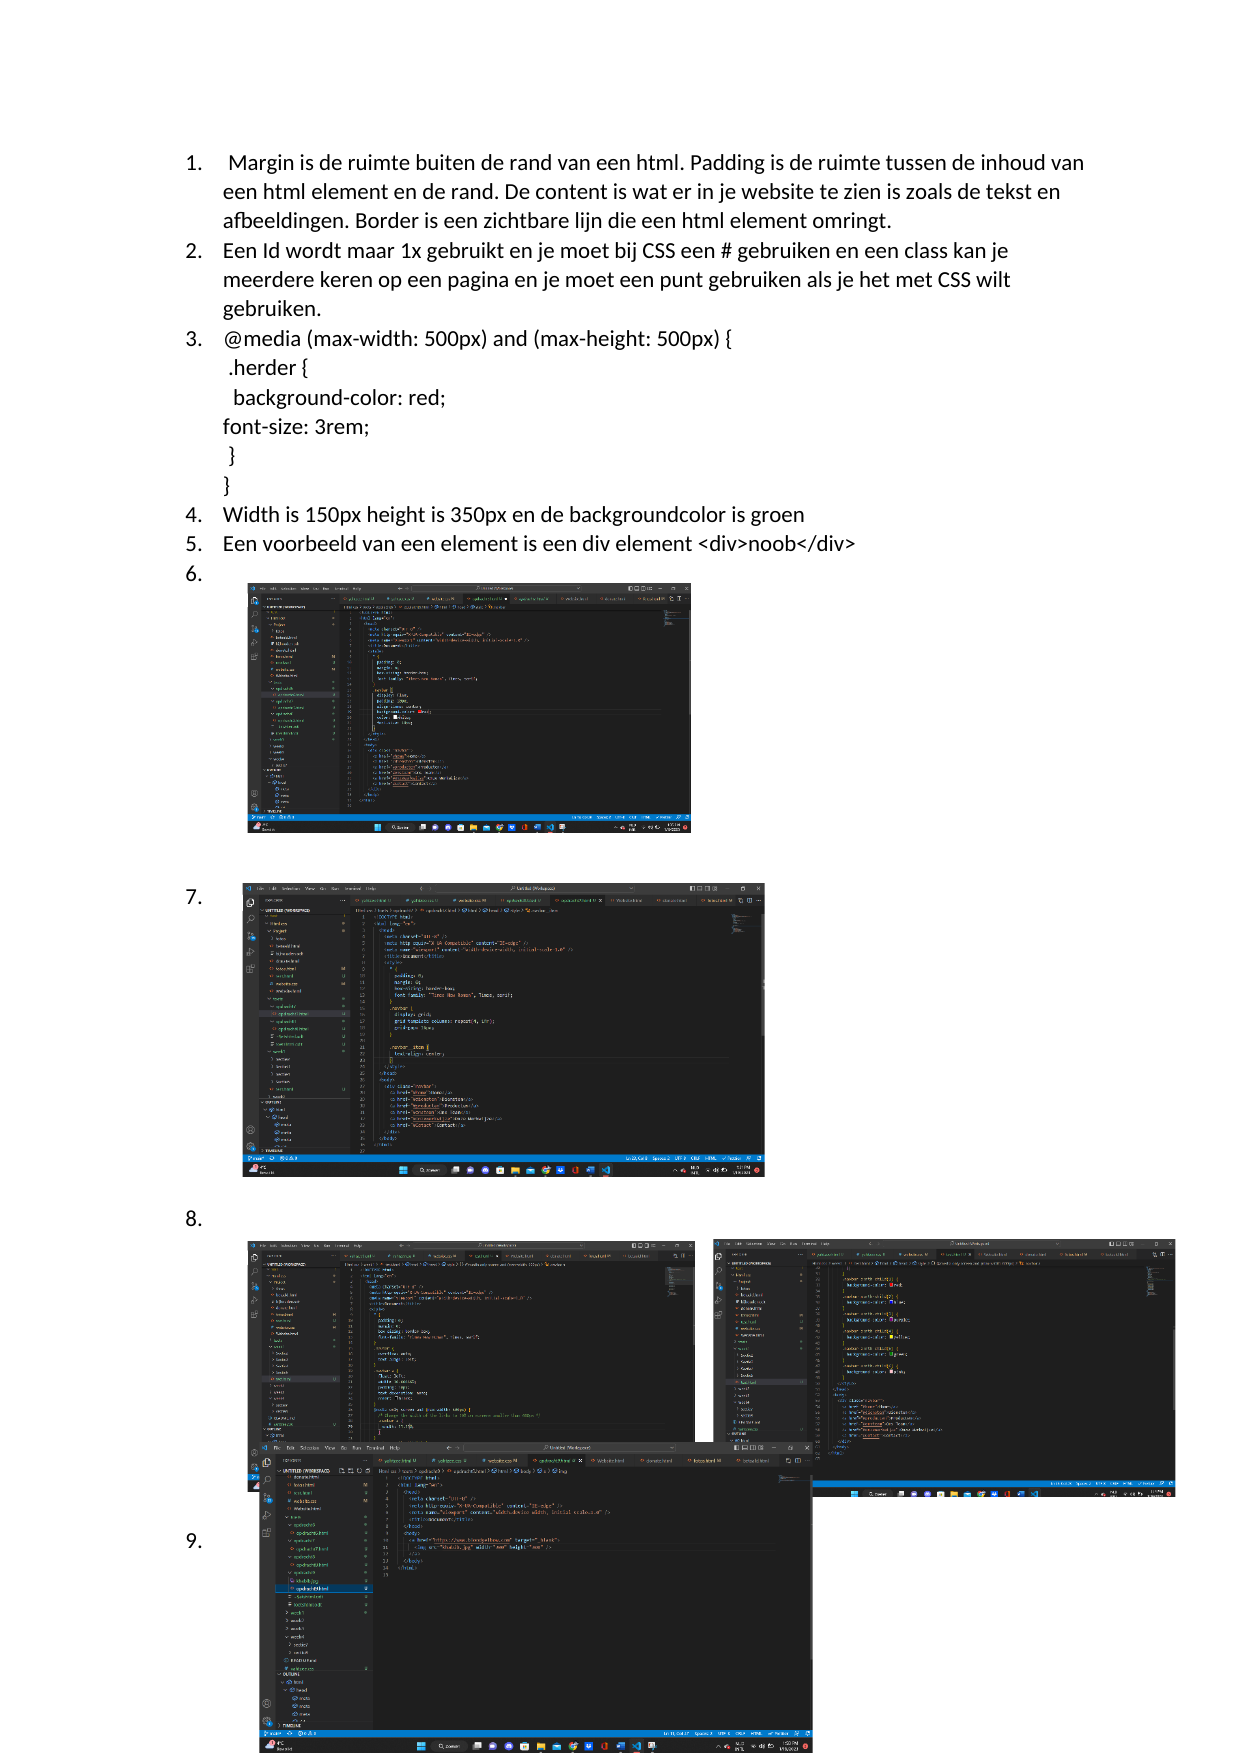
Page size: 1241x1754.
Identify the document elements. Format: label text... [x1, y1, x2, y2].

text .herder { [223, 353, 1093, 381]
text font-size: 3rem; [223, 412, 1093, 440]
list Margin is de ruimte buiten de rand van een html. Padding is de ruimte tussen de inhoud van een html element en de rand. De content is wat er in je website te zien is zoals de tekst en afbeeldingen. Border is een zichtbare lijn die een html element omringt. [185, 148, 1093, 234]
list @media (max-width: 500px) and (max-height: 500px) { [185, 324, 1093, 352]
text background-color: red; [223, 383, 1093, 411]
list Een Id wordt maar 1x gebruikt en je moet bij CSS een # gebruiken en een class kan je meerdere keren op een pagina en je moet een punt gebruiken als je het met CSS wilt gebruiken. [185, 236, 1093, 322]
text } [223, 441, 1093, 469]
list Een voorbeeld van een element is een div element <div>noob</div> [185, 529, 1093, 557]
text } [223, 471, 1093, 499]
list Width is 150px height is 350px en de backgroundcolor is groen [185, 500, 1093, 528]
